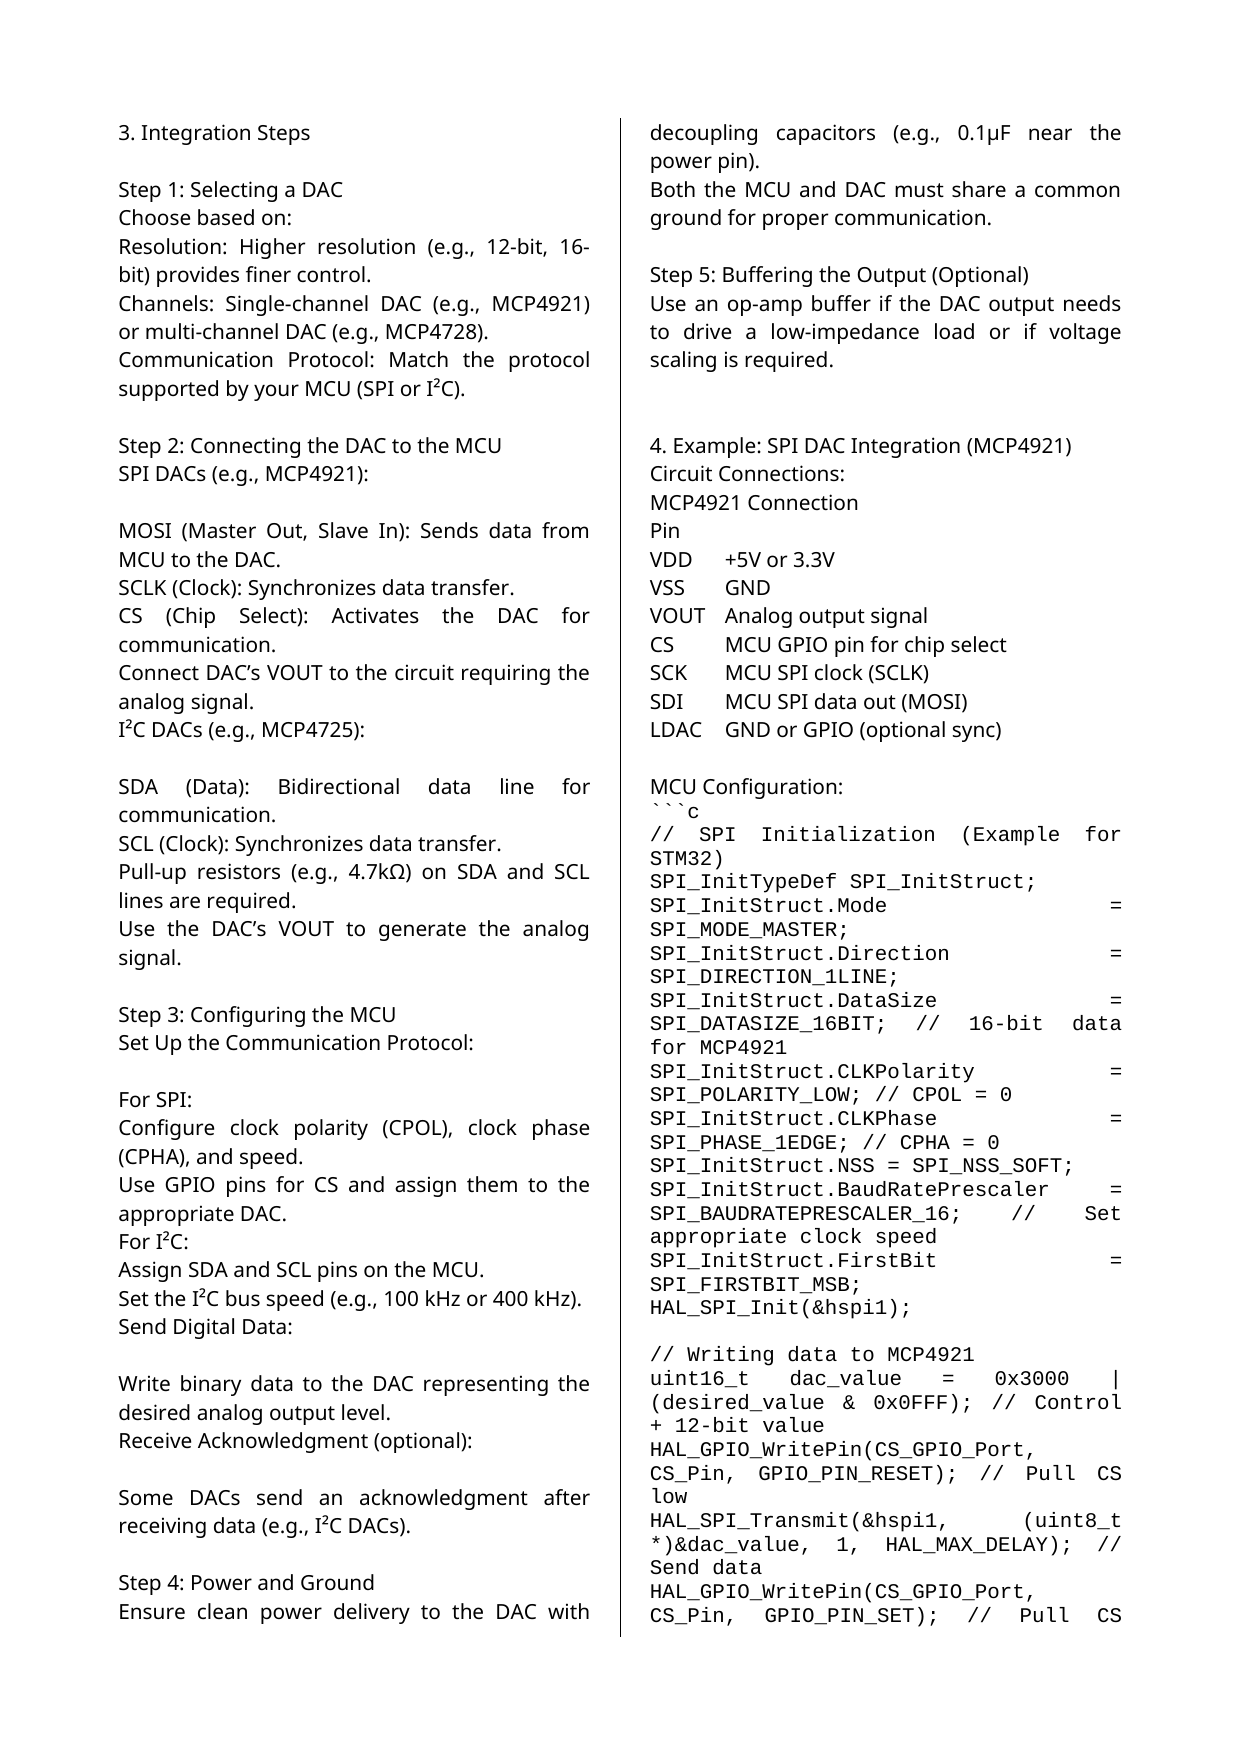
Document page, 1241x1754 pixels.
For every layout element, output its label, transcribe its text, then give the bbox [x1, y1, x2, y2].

text SPI_InitStruct.CLKPolarity = SPI_POLARITY_LOW; // CPOL = 0 [649, 1061, 1122, 1108]
text Channels: Single-channel DAC (e.g., MCP4921) or multi-channel DAC (e.g., MCP4728). [118, 289, 591, 346]
text I²C DACs (e.g., MCP4725): [118, 715, 591, 744]
text CS (Chip Select): Activates the DAC for communication. [118, 602, 591, 658]
text SPI_InitStruct.Direction = SPI_DIRECTION_1LINE; [649, 942, 1122, 990]
text CS MCU GPIO pin for chip select [649, 630, 1122, 658]
text Step 5: Buffering the Output (Optional) [649, 260, 1122, 289]
text SPI_InitStruct.BaudRatePrescaler = SPI_BAUDRATEPRESCALER_16; // Set appropriate clock speed [649, 1179, 1122, 1250]
text 4. Example: SPI DAC Integration (MCP4921) [649, 431, 1122, 459]
text Step 3: Configuring the MCU [118, 1000, 591, 1028]
text VDD +5V or 3.3V [649, 545, 1122, 573]
text Write binary data to the DAC representing the desired analog output level. [118, 1369, 591, 1426]
text SPI_InitStruct.Mode = SPI_MODE_MASTER; [649, 895, 1122, 942]
text MCP4921 Connection [649, 488, 1122, 516]
text SCLK (Clock): Synchronizes data transfer. [118, 573, 591, 602]
text SCL (Clock): Synchronizes data transfer. [118, 829, 591, 857]
text Choose based on: [118, 203, 591, 232]
text Set the I²C bus speed (e.g., 100 kHz or 400 kHz). [118, 1284, 591, 1312]
text SPI_InitTypeDef SPI_InitStruct; [649, 872, 1122, 895]
text HAL_SPI_Init(&hspi1); [649, 1297, 1122, 1321]
text Connect DAC’s VOUT to the circuit requiring the analog signal. [118, 658, 591, 715]
text Step 1: Selecting a DAC [118, 175, 591, 203]
text Send Digital Data: [118, 1312, 591, 1341]
text ```c [649, 801, 1122, 824]
text HAL_GPIO_WritePin(CS_GPIO_Port, CS_Pin, GPIO_PIN_RESET); // Pull CS low [649, 1439, 1122, 1510]
text Both the MCU and DAC must share a common ground for proper communication. [649, 175, 1122, 232]
text For SPI: [118, 1085, 591, 1113]
text Step 4: Power and Ground [118, 1568, 591, 1597]
text SDA (Data): Bidirectional data line for communication. [118, 772, 591, 829]
text Assign SDA and SCL pins on the MCU. [118, 1256, 591, 1284]
text Pin [649, 516, 1122, 545]
text SDI MCU SPI data out (MOSI) [649, 687, 1122, 715]
text Set Up the Communication Protocol: [118, 1028, 591, 1057]
text Circuit Connections: [649, 459, 1122, 488]
text HAL_GPIO_WritePin(CS_GPIO_Port, CS_Pin, GPIO_PIN_SET); // Pull CS [649, 1581, 1122, 1628]
text Receive Acknowledgment (optional): [118, 1426, 591, 1455]
text decoupling capacitors (e.g., 0.1µF near the power pin). [649, 118, 1122, 175]
text // SPI Initialization (Example for STM32) [649, 824, 1122, 872]
text MCU Configuration: [649, 772, 1122, 801]
text Use the DAC’s VOUT to generate the analog signal. [118, 914, 591, 971]
text For I²C: [118, 1227, 591, 1256]
text Communication Protocol: Match the protocol supported by your MCU (SPI or I²C). [118, 346, 591, 402]
text HAL_SPI_Transmit(&hspi1, (uint8_t *)&dac_value, 1, HAL_MAX_DELAY); // Send data [649, 1510, 1122, 1581]
text Pull-up resistors (e.g., 4.7kΩ) on SDA and SCL lines are required. [118, 857, 591, 914]
text LDAC GND or GPIO (optional sync) [649, 715, 1122, 744]
text SPI_InitStruct.NSS = SPI_NSS_SOFT; [649, 1155, 1122, 1179]
text 3. Integration Steps [118, 118, 591, 147]
text Use GPIO pins for CS and assign them to the appropriate DAC. [118, 1170, 591, 1227]
text Resolution: Higher resolution (e.g., 12-bit, 16-bit) provides finer control. [118, 232, 591, 289]
text SCK MCU SPI clock (SCLK) [649, 658, 1122, 687]
text uint16_t dac_value = 0x3000 | (desired_value & 0x0FFF); // Control + 12-bit value [649, 1368, 1122, 1439]
text SPI_InitStruct.DataSize = SPI_DATASIZE_16BIT; // 16-bit data for MCP4921 [649, 990, 1122, 1061]
text SPI_InitStruct.CLKPhase = SPI_PHASE_1EDGE; // CPHA = 0 [649, 1108, 1122, 1155]
text Some DACs send an acknowledgment after receiving data (e.g., I²C DACs). [118, 1483, 591, 1540]
text VOUT Analog output signal [649, 602, 1122, 630]
text MOSI (Master Out, Slave In): Sends data from MCU to the DAC. [118, 516, 591, 573]
text Configure clock polarity (CPOL), clock phase (CPHA), and speed. [118, 1113, 591, 1170]
text Ensure clean power delivery to the DAC with [118, 1597, 591, 1625]
text SPI DACs (e.g., MCP4921): [118, 459, 591, 488]
text Use an op-amp buffer if the DAC output needs to drive a low-impedance load or if voltage scaling is required. [649, 289, 1122, 374]
text // Writing data to MCP4921 [649, 1344, 1122, 1368]
text SPI_InitStruct.FirstBit = SPI_FIRSTBIT_MSB; [649, 1250, 1122, 1297]
text VSS GND [649, 573, 1122, 602]
text Step 2: Connecting the DAC to the MCU [118, 431, 591, 459]
